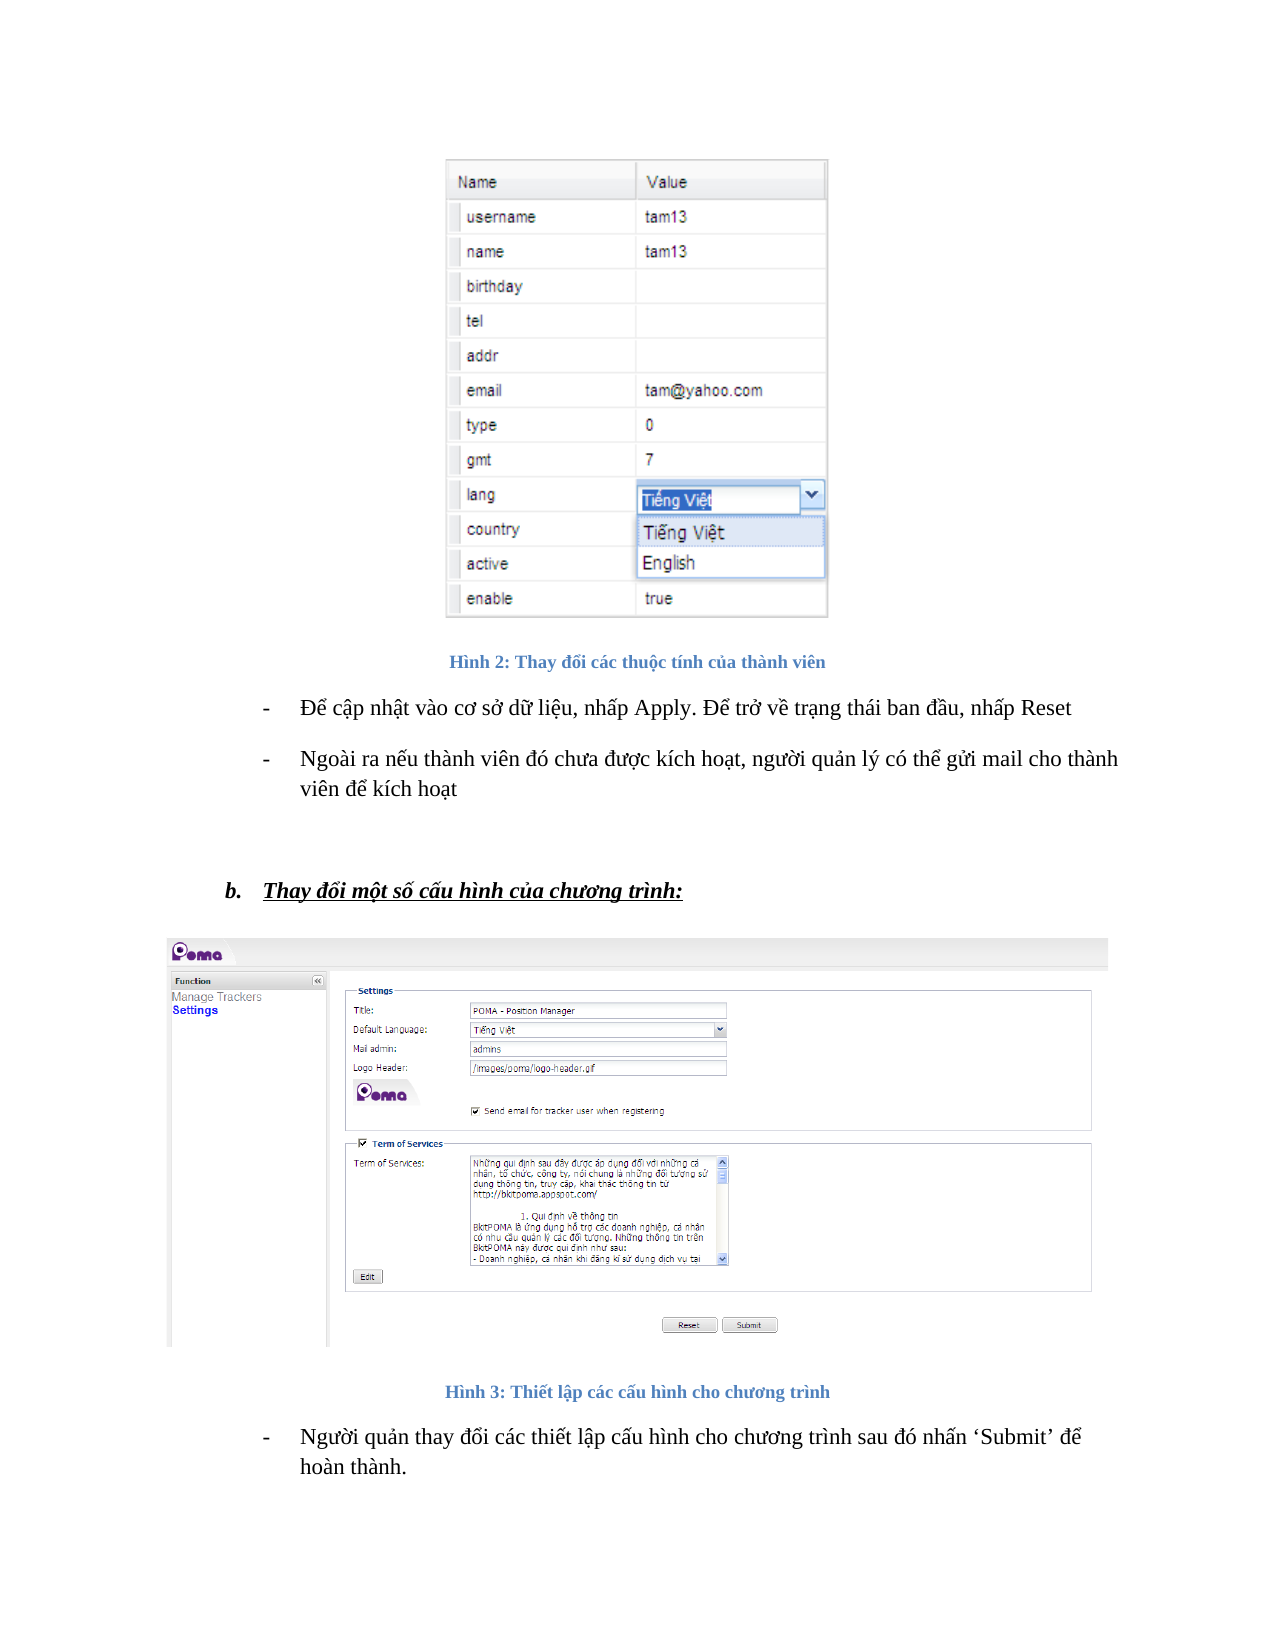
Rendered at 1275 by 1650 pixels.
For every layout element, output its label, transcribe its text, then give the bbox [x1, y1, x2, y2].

list Để cập nhật vào cơ sở dữ liệu, nhấp Apply. Để trở về trạng thái ban đầu, nhấp Reset [262, 694, 1125, 720]
picture [445, 159, 830, 618]
list Người quản thay đổi các thiết lập cấu hình cho chương trình sau đó nhấn ‘Submit’ để hoàn thành. [262, 1423, 1125, 1479]
text Hình 2: Thay đổi các thuộc tính của thành viên [150, 651, 1125, 673]
list Thay đổi một số cấu hình của chương trình: [225, 877, 1125, 903]
picture [166, 937, 1109, 1347]
text Hình 3: Thiết lập các cấu hình cho chương trình [150, 1381, 1125, 1402]
list Ngoài ra nếu thành viên đó chưa được kích hoạt, người quản lý có thể gửi mail cho thành viên để kích hoạt [262, 745, 1125, 801]
